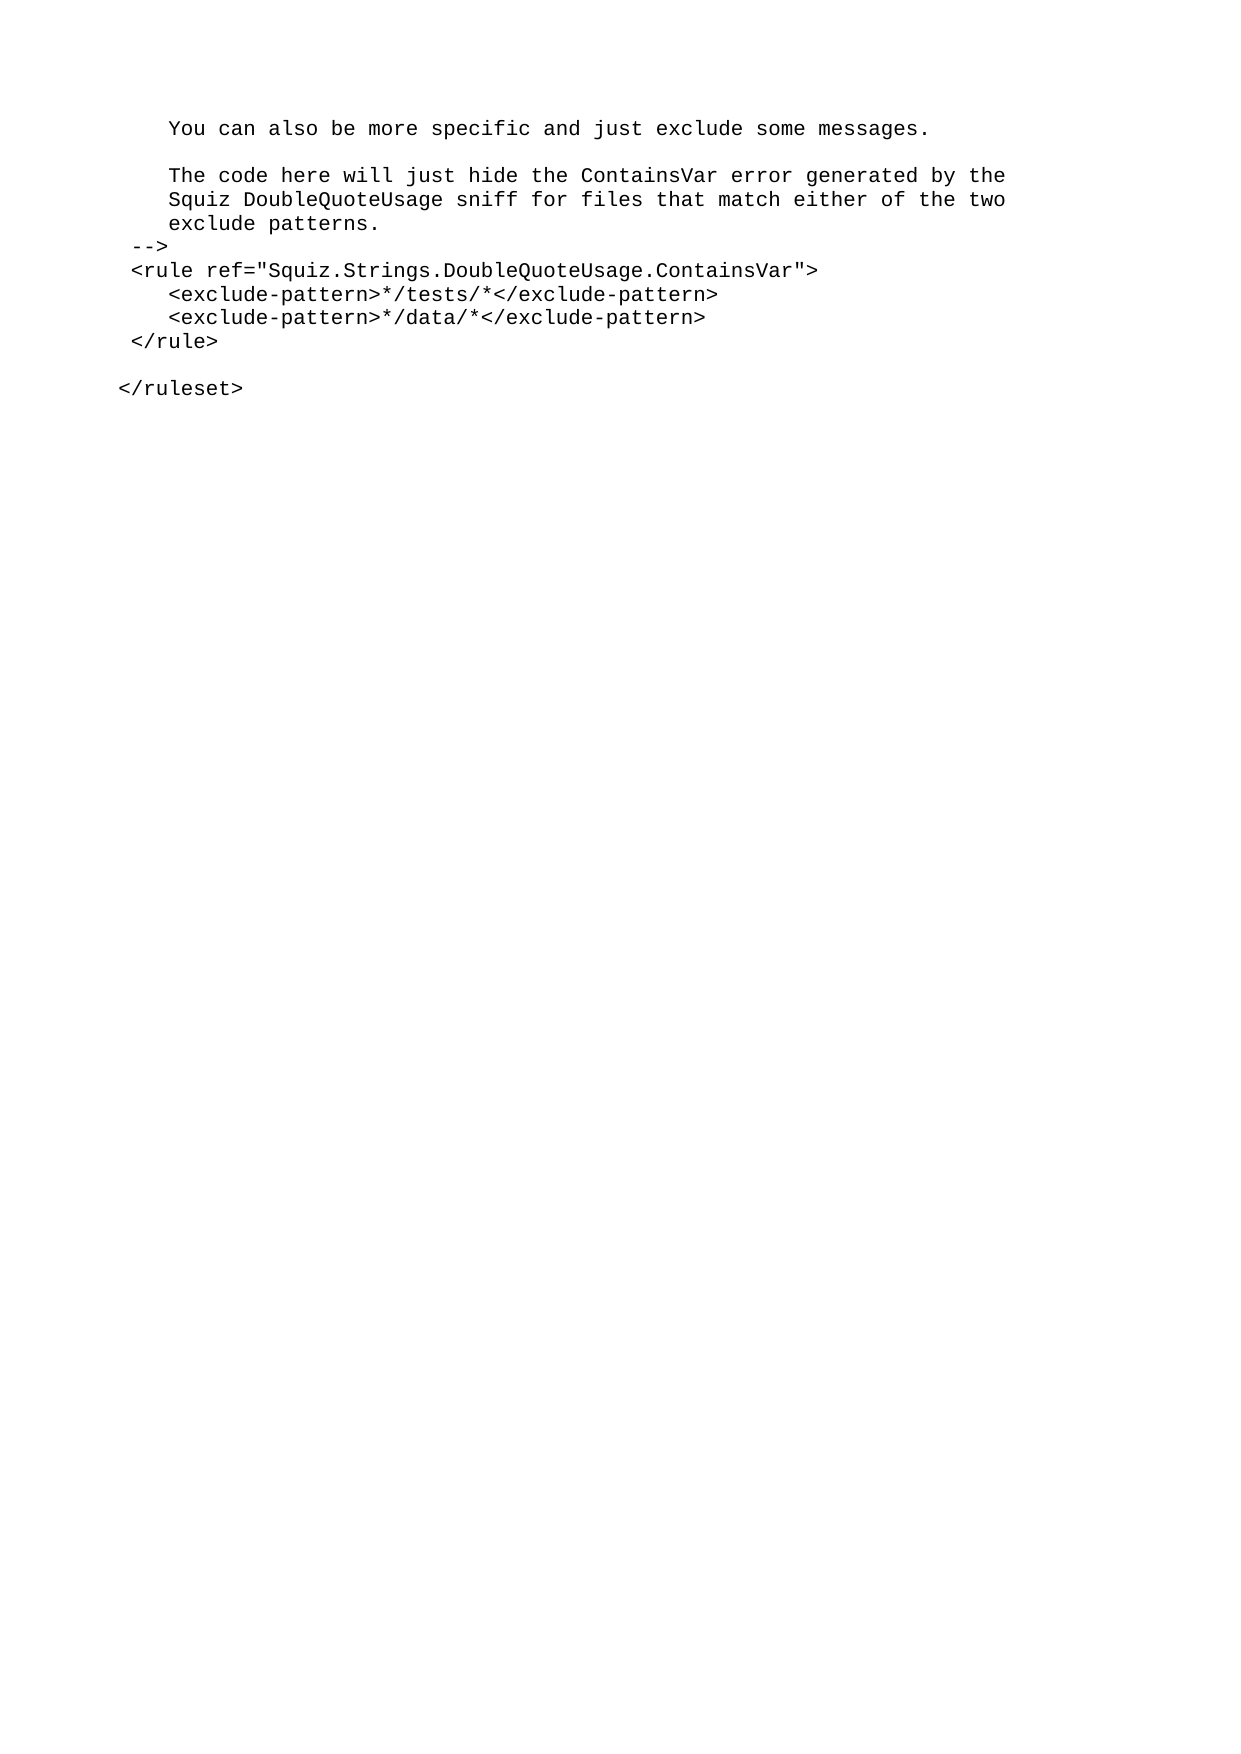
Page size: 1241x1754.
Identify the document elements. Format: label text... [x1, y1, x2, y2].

text <exclude-pattern>*/data/*</exclude-pattern> [118, 307, 1122, 331]
text </rule> [118, 331, 1122, 354]
text The code here will just hide the ContainsVar error generated by the [118, 165, 1122, 189]
text <exclude-pattern>*/tests/*</exclude-pattern> [118, 284, 1122, 307]
text Squiz DoubleQuoteUsage sniff for files that match either of the two [118, 189, 1122, 213]
text exclude patterns. [118, 213, 1122, 236]
text --> [118, 236, 1122, 260]
text <rule ref="Squiz.Strings.DoubleQuoteUsage.ContainsVar"> [118, 260, 1122, 284]
text </ruleset> [118, 378, 1122, 402]
text You can also be more specific and just exclude some messages. [118, 118, 1122, 142]
